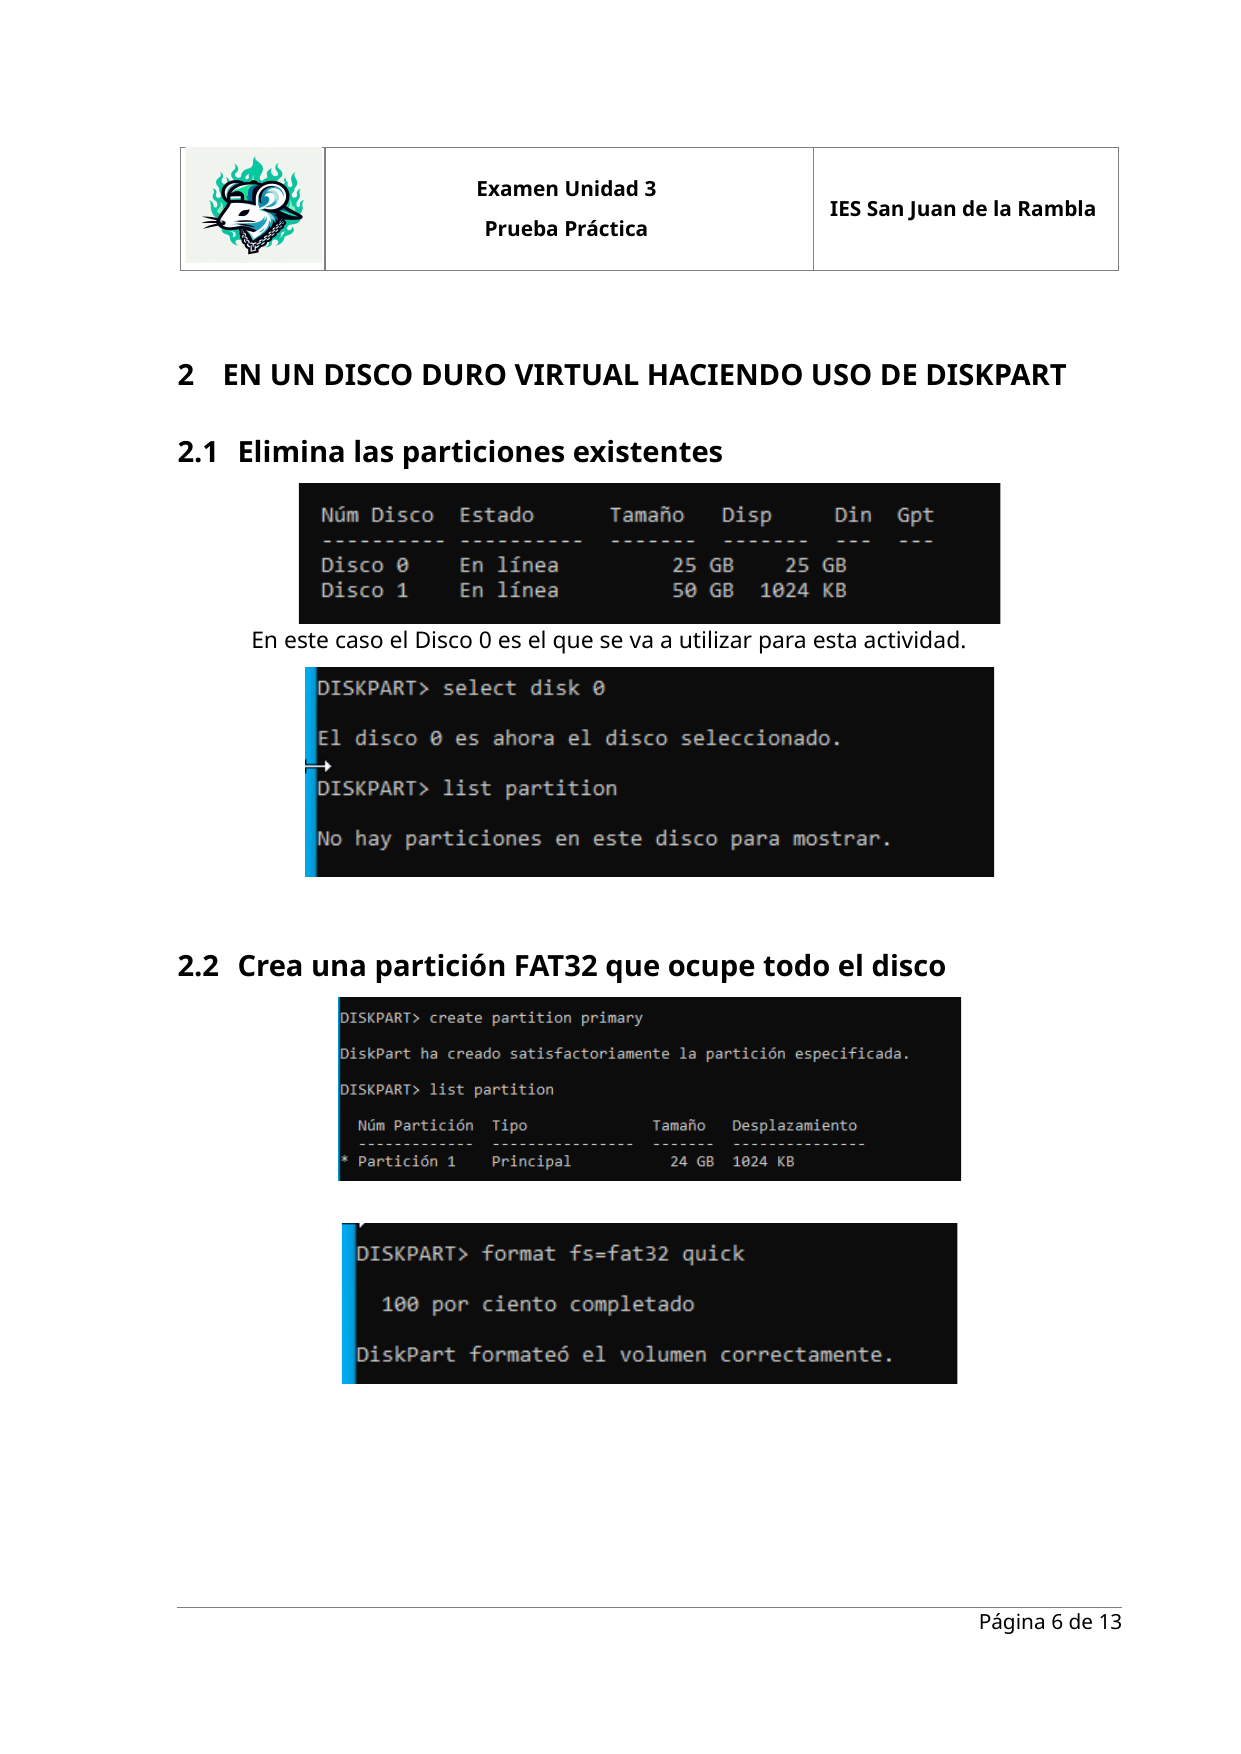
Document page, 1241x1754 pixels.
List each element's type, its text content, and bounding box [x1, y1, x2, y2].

picture [185, 147, 322, 263]
picture [356, 1223, 958, 1384]
picture [298, 483, 1001, 624]
picture [305, 667, 995, 877]
subtitle Elimina las particiones existentes [177, 431, 1122, 471]
subtitle Crea una partición FAT32 que ocupe todo el disco [177, 946, 1122, 985]
subtitle EN UN DISCO DURO VIRTUAL HACIENDO USO DE DISKPART [177, 354, 1122, 393]
text En este caso el Disco 0 es el que se va a utilizar para esta actividad. [177, 483, 1122, 655]
picture [340, 997, 962, 1181]
